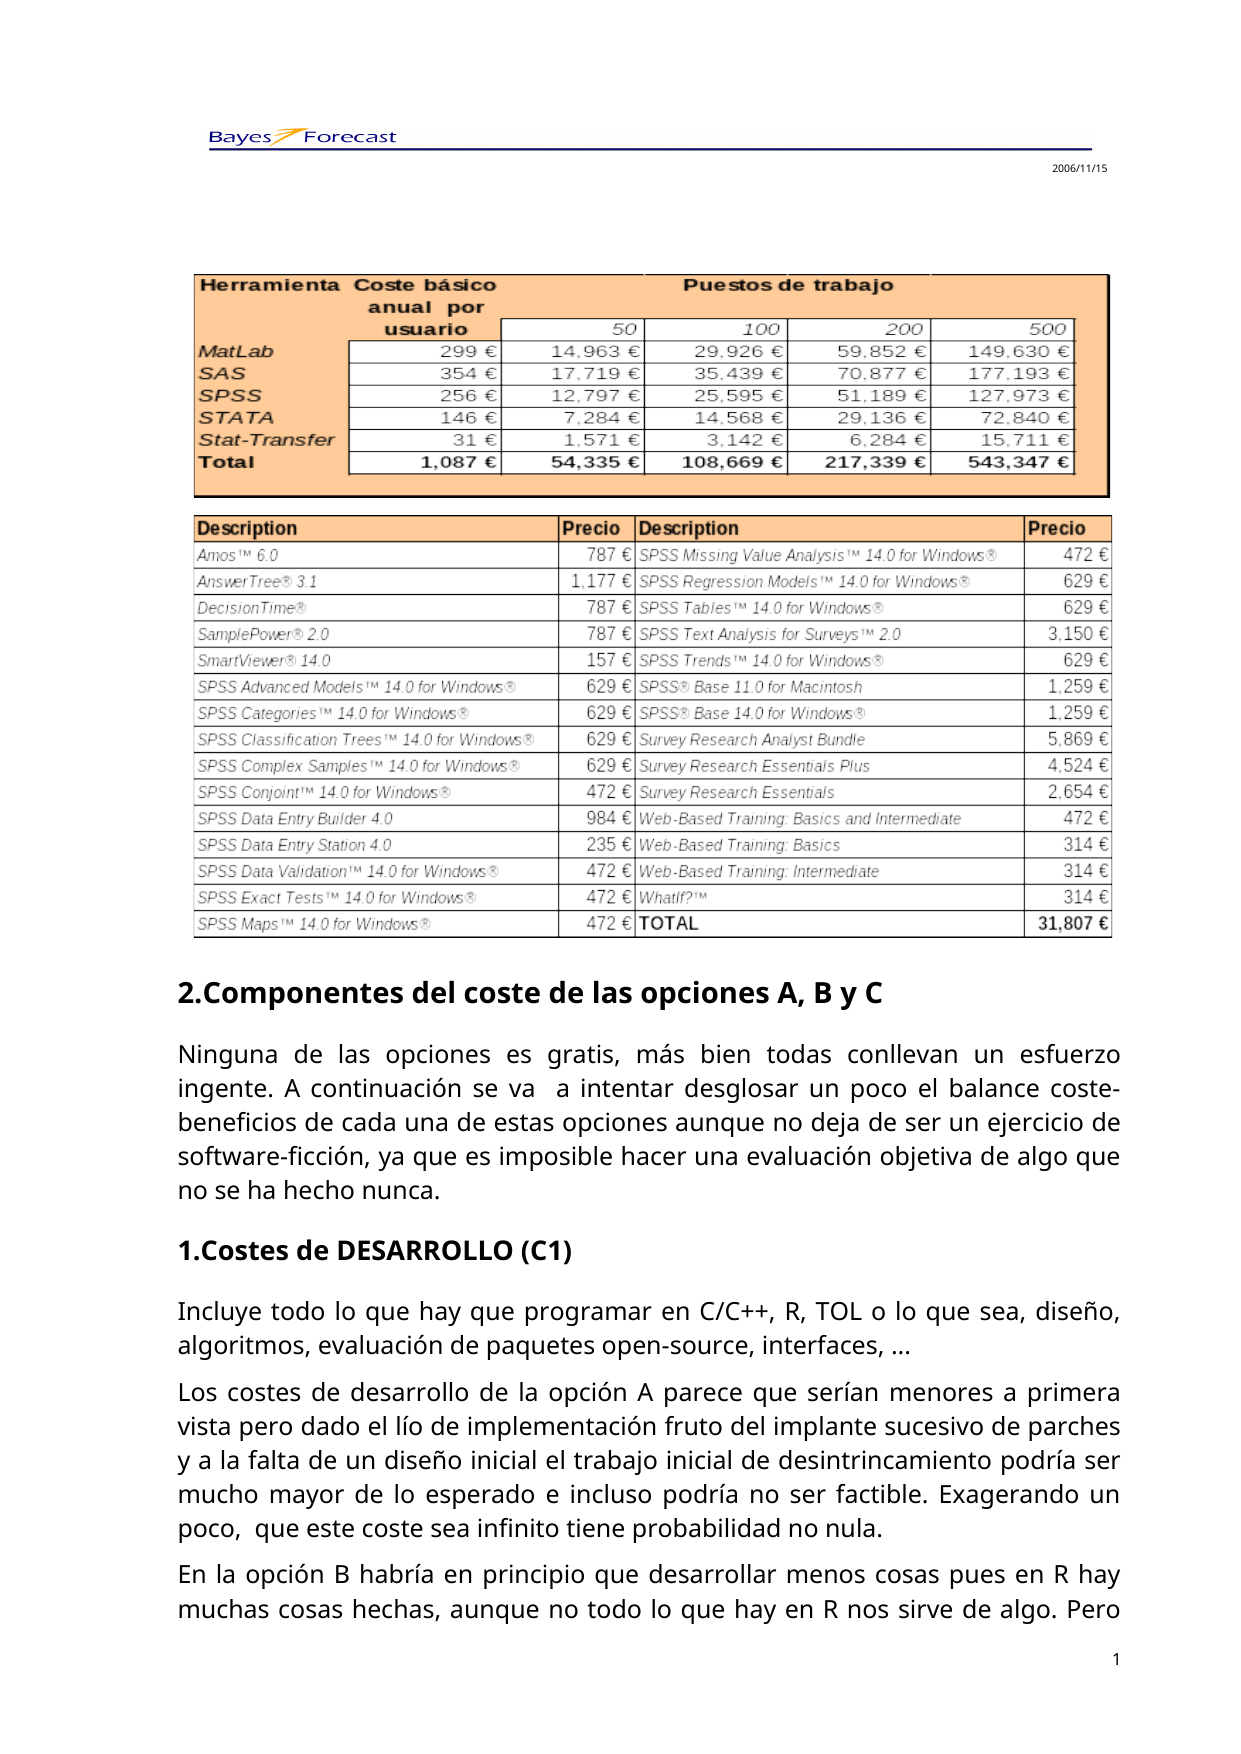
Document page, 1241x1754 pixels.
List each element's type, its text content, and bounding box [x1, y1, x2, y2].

subtitle Costes de DESARROLLO (C1) [177, 1232, 1122, 1269]
text Incluye todo lo que hay que programar en C/C++, R, TOL o lo que sea, diseño, algoritmos, evaluación de paquetes open-source, interfaces, ... [177, 1294, 1122, 1362]
text Los costes de desarrollo de la opción A parece que serían menores a primera vista pero dado el lío de implementación fruto del implante sucesivo de parches y a la falta de un diseño inicial el trabajo inicial de desintrincamiento podría ser mucho mayor de lo esperado e incluso podría no ser factible. Exagerando un poco, que este coste sea infinito tiene probabilidad no nula. [177, 1374, 1122, 1545]
subtitle Componentes del coste de las opciones A, B y C [177, 972, 1122, 1012]
text En la opción B habría en principio que desarrollar menos cosas pues en R hay muchas cosas hechas, aunque no todo lo que hay en R nos sirve de algo. Pero [177, 1557, 1122, 1625]
text Ninguna de las opciones es gratis, más bien todas conllevan un esfuerzo ingente. A continuación se va a intentar desglosar un poco el balance coste-beneficios de cada una de estas opciones aunque no deja de ser un ejercicio de software-ficción, ya que es imposible hacer una evaluación objetiva de algo que no se ha hecho nunca. [177, 1037, 1122, 1207]
picture [205, 127, 1095, 153]
